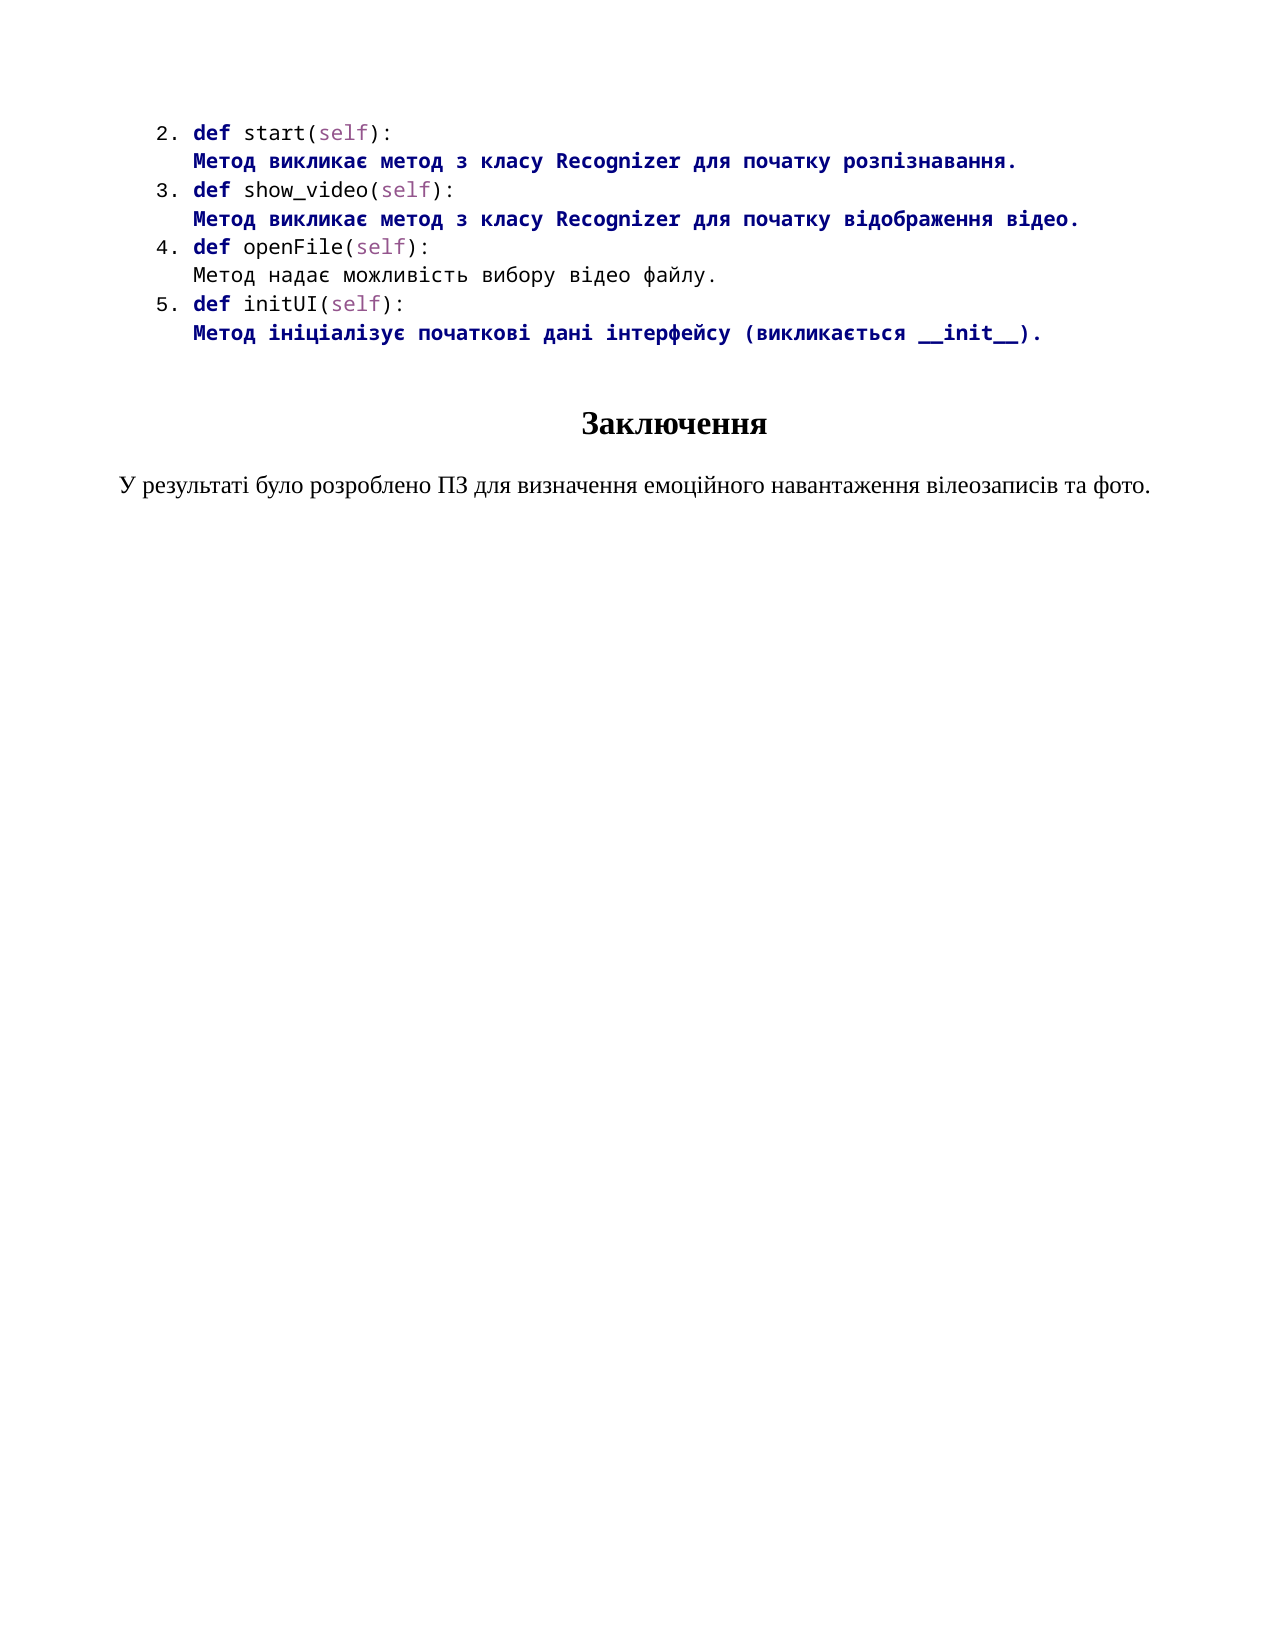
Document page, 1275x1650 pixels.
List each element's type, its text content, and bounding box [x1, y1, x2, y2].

text Метод викликає метод з класу Recognizer для початку відображення відео. [193, 204, 1157, 232]
text Метод викликає метод з класу Recognizer для початку розпізнавання. [193, 147, 1157, 175]
text Метод надає можливість вибору відео файлу. [193, 261, 1157, 289]
list def openFile(self): [156, 232, 1157, 261]
text У результаті було розроблено ПЗ для визначення емоційного навантаження вілеозаписів та фото. [118, 470, 1157, 499]
list def show_video(self): [156, 175, 1157, 204]
text Заключення [118, 403, 1157, 442]
list def start(self): [156, 118, 1157, 147]
list def initUI(self): [156, 289, 1157, 318]
text Метод ініціалізує початкові дані інтерфейсу (викликається __init__). [193, 318, 1157, 346]
